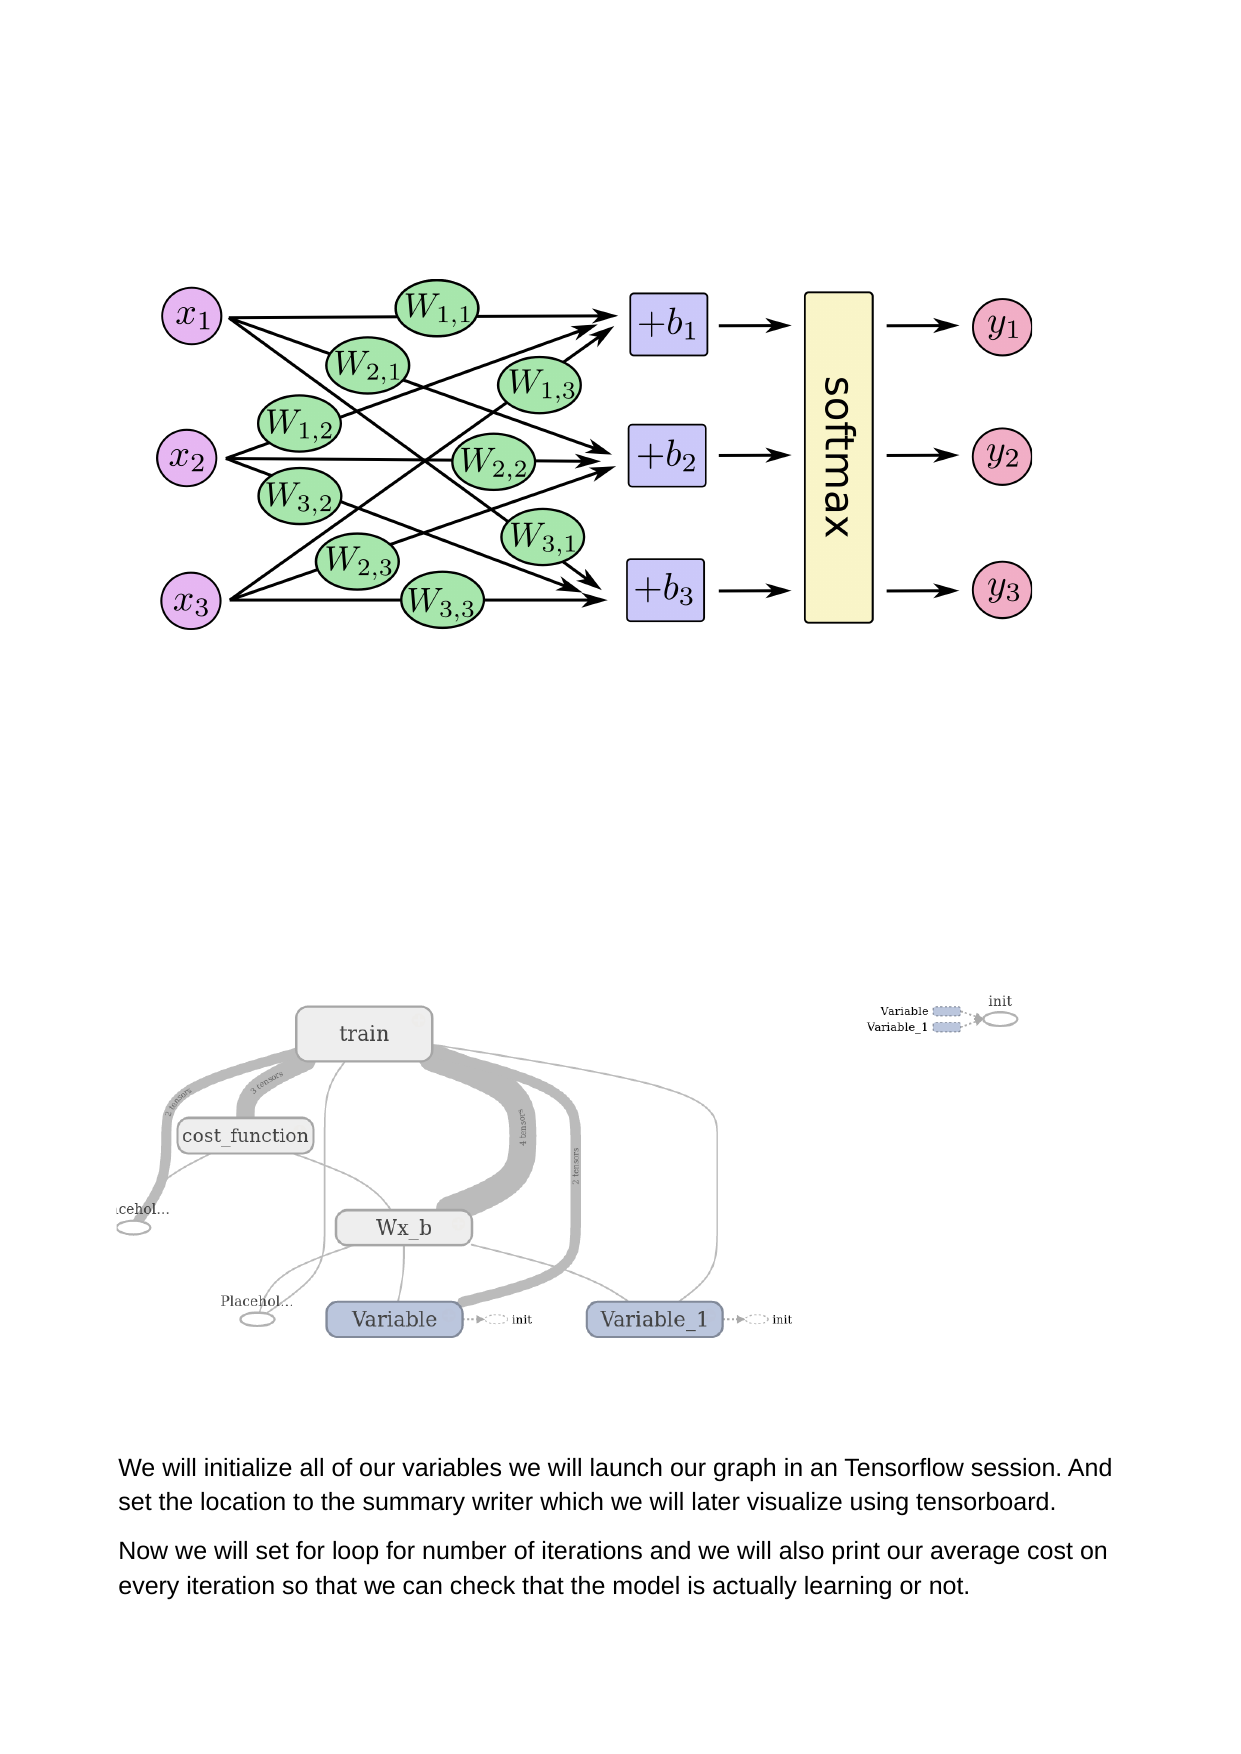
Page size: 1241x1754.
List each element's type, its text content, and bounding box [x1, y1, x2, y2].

text Now we will set for loop for number of iterations and we will also print our average cost on every iteration so that we can check that the model is actually learning or not. [118, 1536, 1122, 1599]
picture [156, 279, 1033, 630]
picture [116, 962, 1121, 1398]
text We will initialize all of our variables we will launch our graph in an Tensorflow session. And set the location to the summary writer which we will later visualize using tensorboard. [118, 1453, 1122, 1516]
